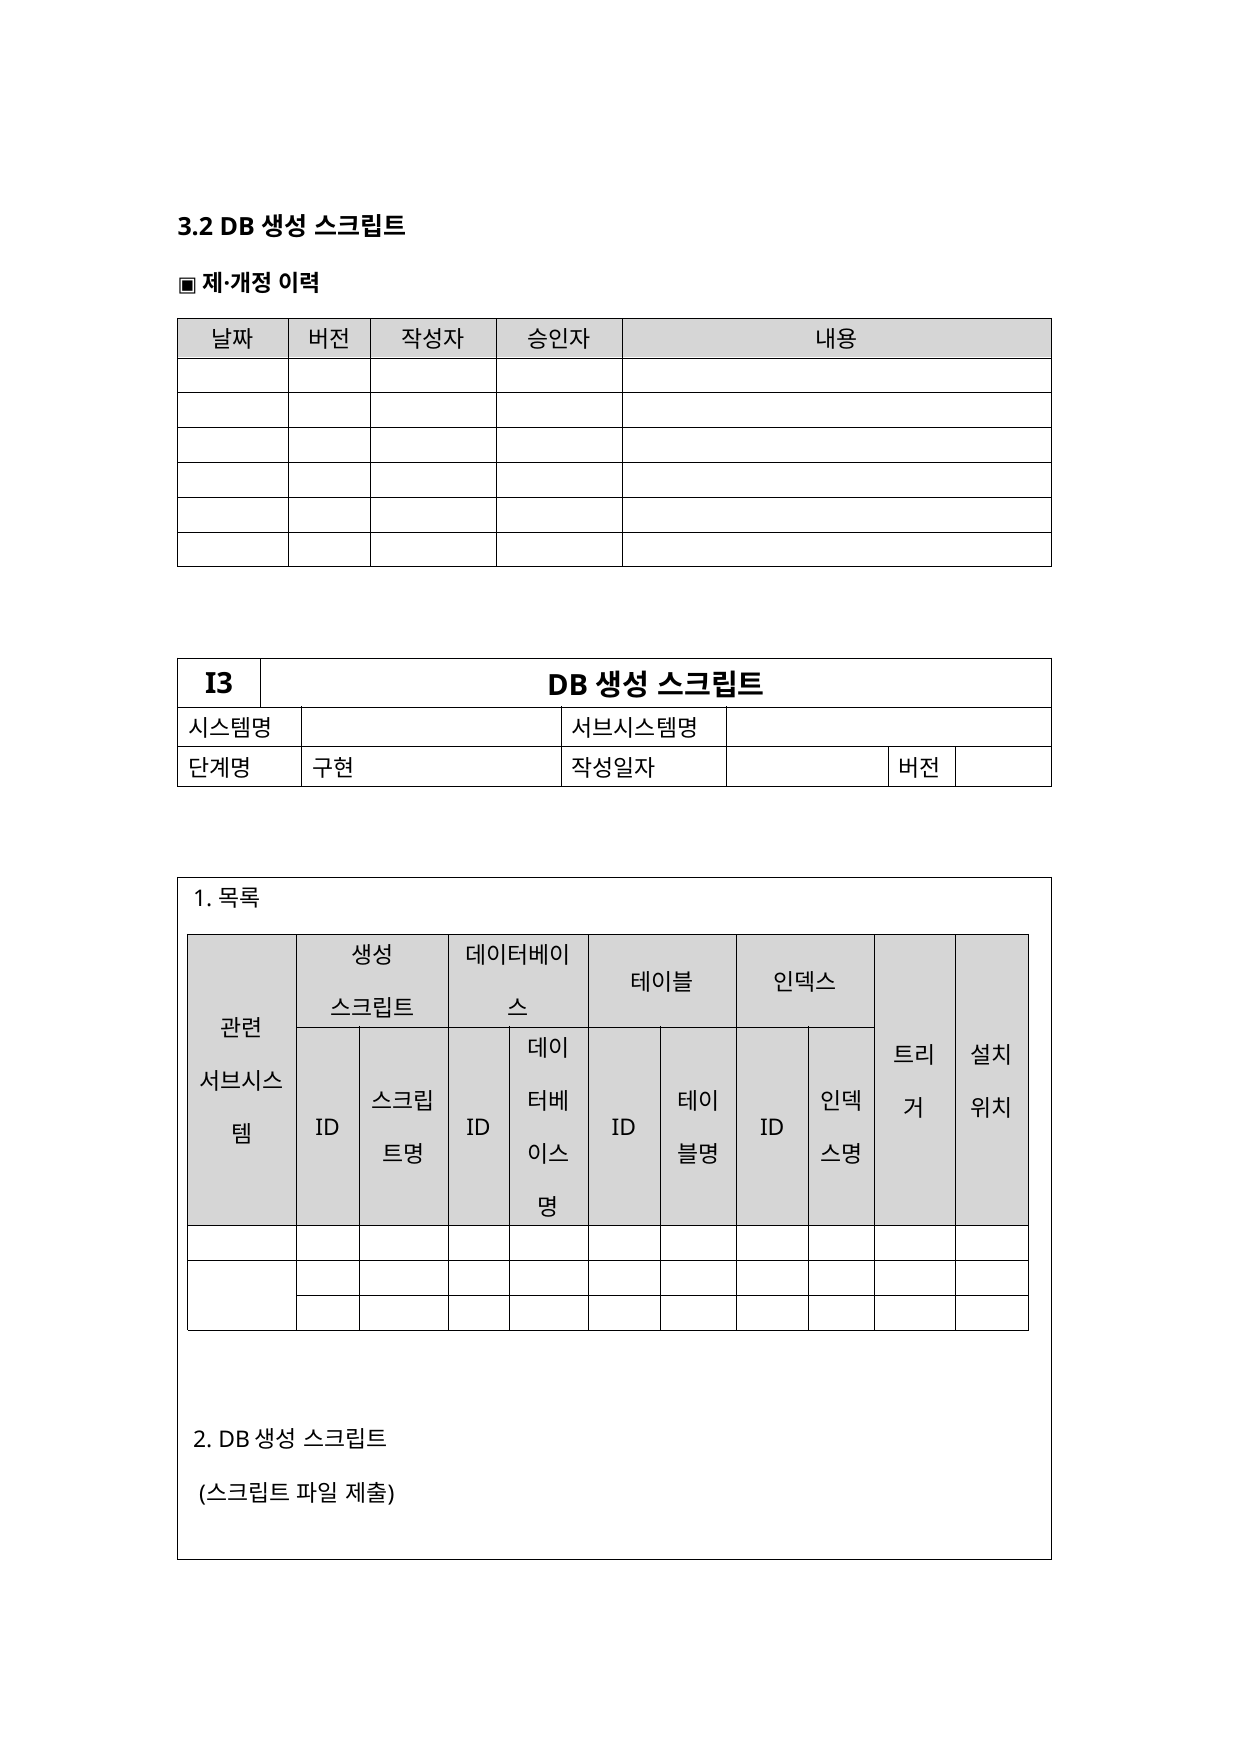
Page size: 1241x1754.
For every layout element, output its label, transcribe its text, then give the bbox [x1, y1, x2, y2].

table_cell 인덱스명 [809, 1028, 874, 1225]
table_cell 서브시스템명 [562, 708, 726, 746]
text 3.2 DB 생성 스크립트 [177, 207, 1063, 243]
table_cell [497, 359, 622, 392]
table_cell [289, 428, 370, 462]
table_cell [510, 1261, 588, 1295]
table_cell [956, 747, 1051, 786]
table_cell 데이터베이스명 [510, 1028, 588, 1225]
table_cell [371, 393, 496, 427]
table_cell [623, 359, 1051, 392]
table_cell [371, 533, 496, 566]
table_cell [289, 359, 370, 392]
table_cell [289, 393, 370, 427]
table_cell [449, 1261, 509, 1295]
table_cell [727, 708, 1051, 746]
table_cell ID [297, 1028, 359, 1225]
table_cell [371, 359, 496, 392]
table_header 1. 목록 2. DB생성 스크립트 (스크립트 파일 제출) [178, 878, 1051, 1559]
table_cell [875, 1261, 955, 1295]
table_cell [661, 1296, 736, 1330]
table_header DB 생성 스크립트 [261, 659, 1051, 706]
table_cell [497, 463, 622, 497]
table_cell [360, 1226, 448, 1260]
table_cell [371, 428, 496, 462]
table_cell [809, 1296, 874, 1330]
table_cell [875, 1226, 955, 1260]
table_cell [289, 533, 370, 566]
table_cell [623, 428, 1051, 462]
table_cell 시스템명 [178, 708, 301, 746]
table_cell [956, 1226, 1028, 1260]
table_cell [178, 533, 288, 566]
table_header 날짜 [178, 319, 288, 357]
table_cell 테이블명 [661, 1028, 736, 1225]
table_cell [661, 1226, 736, 1260]
table_header 생성 스크립트 [297, 935, 448, 1026]
text ▣ 제·개정 이력 [177, 264, 1063, 298]
table_header 데이터베이스 [449, 935, 588, 1026]
table_cell [623, 533, 1051, 566]
table_cell [497, 393, 622, 427]
table_cell [737, 1296, 808, 1330]
table_cell [623, 498, 1051, 531]
table_cell [360, 1261, 448, 1295]
table_cell [497, 428, 622, 462]
table_header 승인자 [497, 319, 622, 357]
table_cell [188, 1226, 296, 1260]
table_cell [809, 1261, 874, 1295]
table_header 설치위치 [956, 935, 1028, 1225]
table_cell [371, 463, 496, 497]
table_cell [737, 1261, 808, 1295]
table_cell [875, 1296, 955, 1330]
table_cell [510, 1226, 588, 1260]
table_cell 스크립트명 [360, 1028, 448, 1225]
table_cell [956, 1296, 1028, 1330]
table_cell [623, 463, 1051, 497]
table_cell 버전 [889, 747, 955, 786]
table_cell [297, 1226, 359, 1260]
table_cell [302, 708, 561, 746]
table_cell [360, 1296, 448, 1330]
table_header 버전 [289, 319, 370, 357]
table_cell [371, 498, 496, 531]
table_cell [178, 463, 288, 497]
table_cell [178, 393, 288, 427]
table_cell [297, 1261, 359, 1295]
table_cell [623, 393, 1051, 427]
table_cell ID [449, 1028, 509, 1225]
table_cell [188, 1261, 296, 1330]
table_cell [297, 1296, 359, 1330]
table_cell 단계명 [178, 747, 301, 786]
table_cell [589, 1261, 660, 1295]
table_cell [449, 1296, 509, 1330]
table_cell [178, 428, 288, 462]
table_cell [809, 1226, 874, 1260]
table_cell [956, 1261, 1028, 1295]
table_cell [661, 1261, 736, 1295]
table_cell [589, 1226, 660, 1260]
table_cell 작성일자 [562, 747, 726, 786]
table_header 작성자 [371, 319, 496, 357]
table_cell [727, 747, 888, 786]
table_cell [289, 498, 370, 531]
table_cell [178, 359, 288, 392]
table_cell [497, 533, 622, 566]
table_header 트리거 [875, 935, 955, 1225]
table_cell [510, 1296, 588, 1330]
table_cell ID [737, 1028, 808, 1225]
table_cell [589, 1296, 660, 1330]
table_cell [178, 498, 288, 531]
table_cell [449, 1226, 509, 1260]
table_header 테이블 [589, 935, 736, 1026]
table_cell [289, 463, 370, 497]
table_cell 구현 [302, 747, 561, 786]
table_header 내용 [623, 319, 1051, 357]
table_header 관련 서브시스템 [188, 935, 296, 1225]
table_header 인덱스 [737, 935, 874, 1026]
table_cell [737, 1226, 808, 1260]
table_cell [497, 498, 622, 531]
table_header I3 [178, 659, 260, 706]
table_cell ID [589, 1028, 660, 1225]
